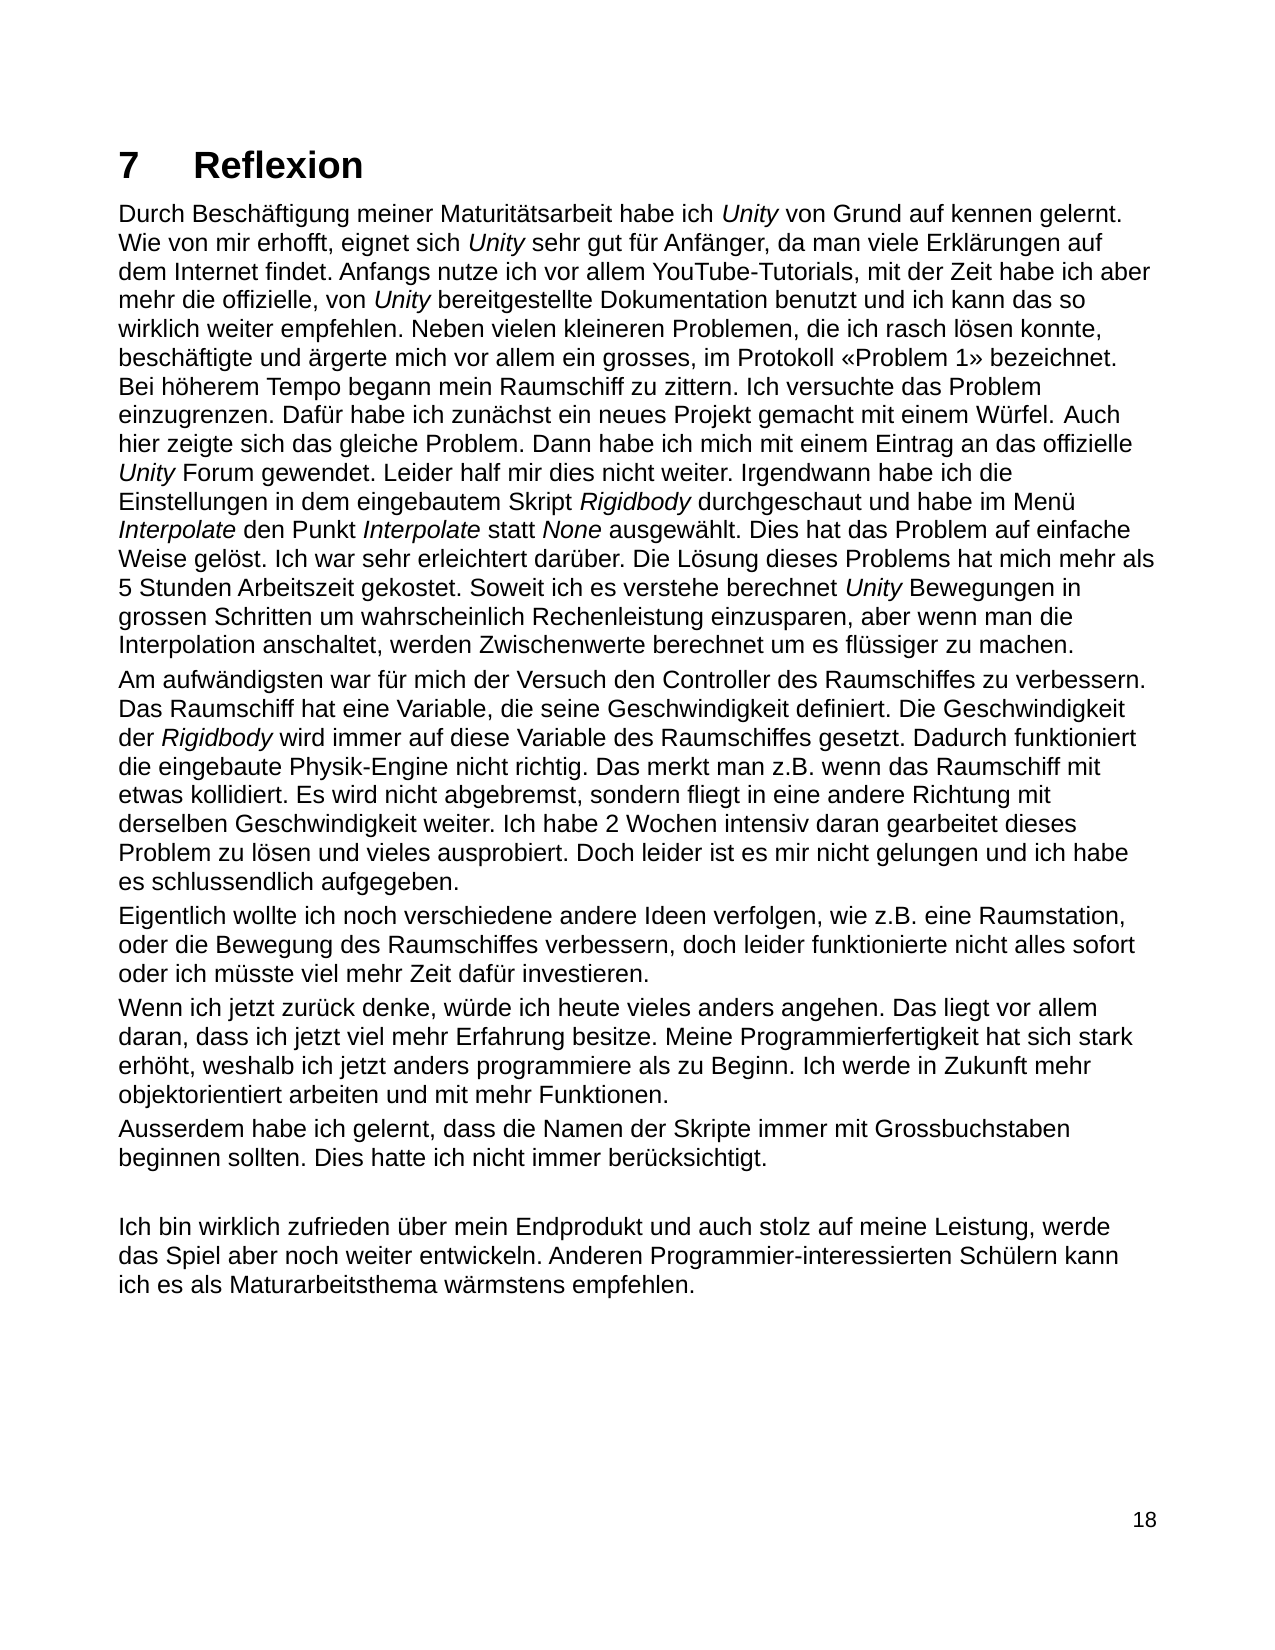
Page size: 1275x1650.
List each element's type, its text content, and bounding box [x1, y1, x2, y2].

text Wenn ich jetzt zurück denke, würde ich heute vieles anders angehen. Das liegt vor allem daran, dass ich jetzt viel mehr Erfahrung besitze. Meine Programmierfertigkeit hat sich stark erhöht, weshalb ich jetzt anders programmiere als zu Beginn. Ich werde in Zukunft mehr objektorientiert arbeiten und mit mehr Funktionen. [118, 993, 1157, 1108]
text Ich bin wirklich zufrieden über mein Endprodukt und auch stolz auf meine Leistung, werde das Spiel aber noch weiter entwickeln. Anderen Programmier-interessierten Schülern kann ich es als Maturarbeitsthema wärmstens empfehlen. [118, 1212, 1157, 1299]
text Durch Beschäftigung meiner Maturitätsarbeit habe ich Unity von Grund auf kennen gelernt. Wie von mir erhofft, eignet sich Unity sehr gut für Anfänger, da man viele Erklärungen auf dem Internet findet. Anfangs nutze ich vor allem YouTube-Tutorials, mit der Zeit habe ich aber mehr die offizielle, von Unity bereitgestellte Dokumentation benutzt und ich kann das so wirklich weiter empfehlen. Neben vielen kleineren Problemen, die ich rasch lösen konnte, beschäftigte und ärgerte mich vor allem ein grosses, im Protokoll «Problem 1» bezeichnet. Bei höherem Tempo begann mein Raumschiff zu zittern. Ich versuchte das Problem einzugrenzen. Dafür habe ich zunächst ein neues Projekt gemacht mit einem Würfel. Auch hier zeigte sich das gleiche Problem. Dann habe ich mich mit einem Eintrag an das offizielle Unity Forum gewendet. Leider half mir dies nicht weiter. Irgendwann habe ich die Einstellungen in dem eingebautem Skript Rigidbody durchgeschaut und habe im Menü Interpolate den Punkt Interpolate statt None ausgewählt. Dies hat das Problem auf einfache Weise gelöst. Ich war sehr erleichtert darüber. Die Lösung dieses Problems hat mich mehr als 5 Stunden Arbeitszeit gekostet. Soweit ich es verstehe berechnet Unity Bewegungen in grossen Schritten um wahrscheinlich Rechenleistung einzusparen, aber wenn man die Interpolation anschaltet, werden Zwischenwerte berechnet um es flüssiger zu machen. [118, 199, 1157, 659]
subtitle Reflexion [118, 143, 1157, 187]
text Ausserdem habe ich gelernt, dass die Namen der Skripte immer mit Grossbuchstaben beginnen sollten. Dies hatte ich nicht immer berücksichtigt. [118, 1114, 1157, 1172]
text Eigentlich wollte ich noch verschiedene andere Ideen verfolgen, wie z.B. eine Raumstation, oder die Bewegung des Raumschiffes verbessern, doch leider funktionierte nicht alles sofort oder ich müsste viel mehr Zeit dafür investieren. [118, 901, 1157, 987]
text Am aufwändigsten war für mich der Versuch den Controller des Raumschiffes zu verbessern. Das Raumschiff hat eine Variable, die seine Geschwindigkeit definiert. Die Geschwindigkeit der Rigidbody wird immer auf diese Variable des Raumschiffes gesetzt. Dadurch funktioniert die eingebaute Physik-Engine nicht richtig. Das merkt man z.B. wenn das Raumschiff mit etwas kollidiert. Es wird nicht abgebremst, sondern fliegt in eine andere Richtung mit derselben Geschwindigkeit weiter. Ich habe 2 Wochen intensiv daran gearbeitet dieses Problem zu lösen und vieles ausprobiert. Doch leider ist es mir nicht gelungen und ich habe es schlussendlich aufgegeben. [118, 665, 1157, 895]
